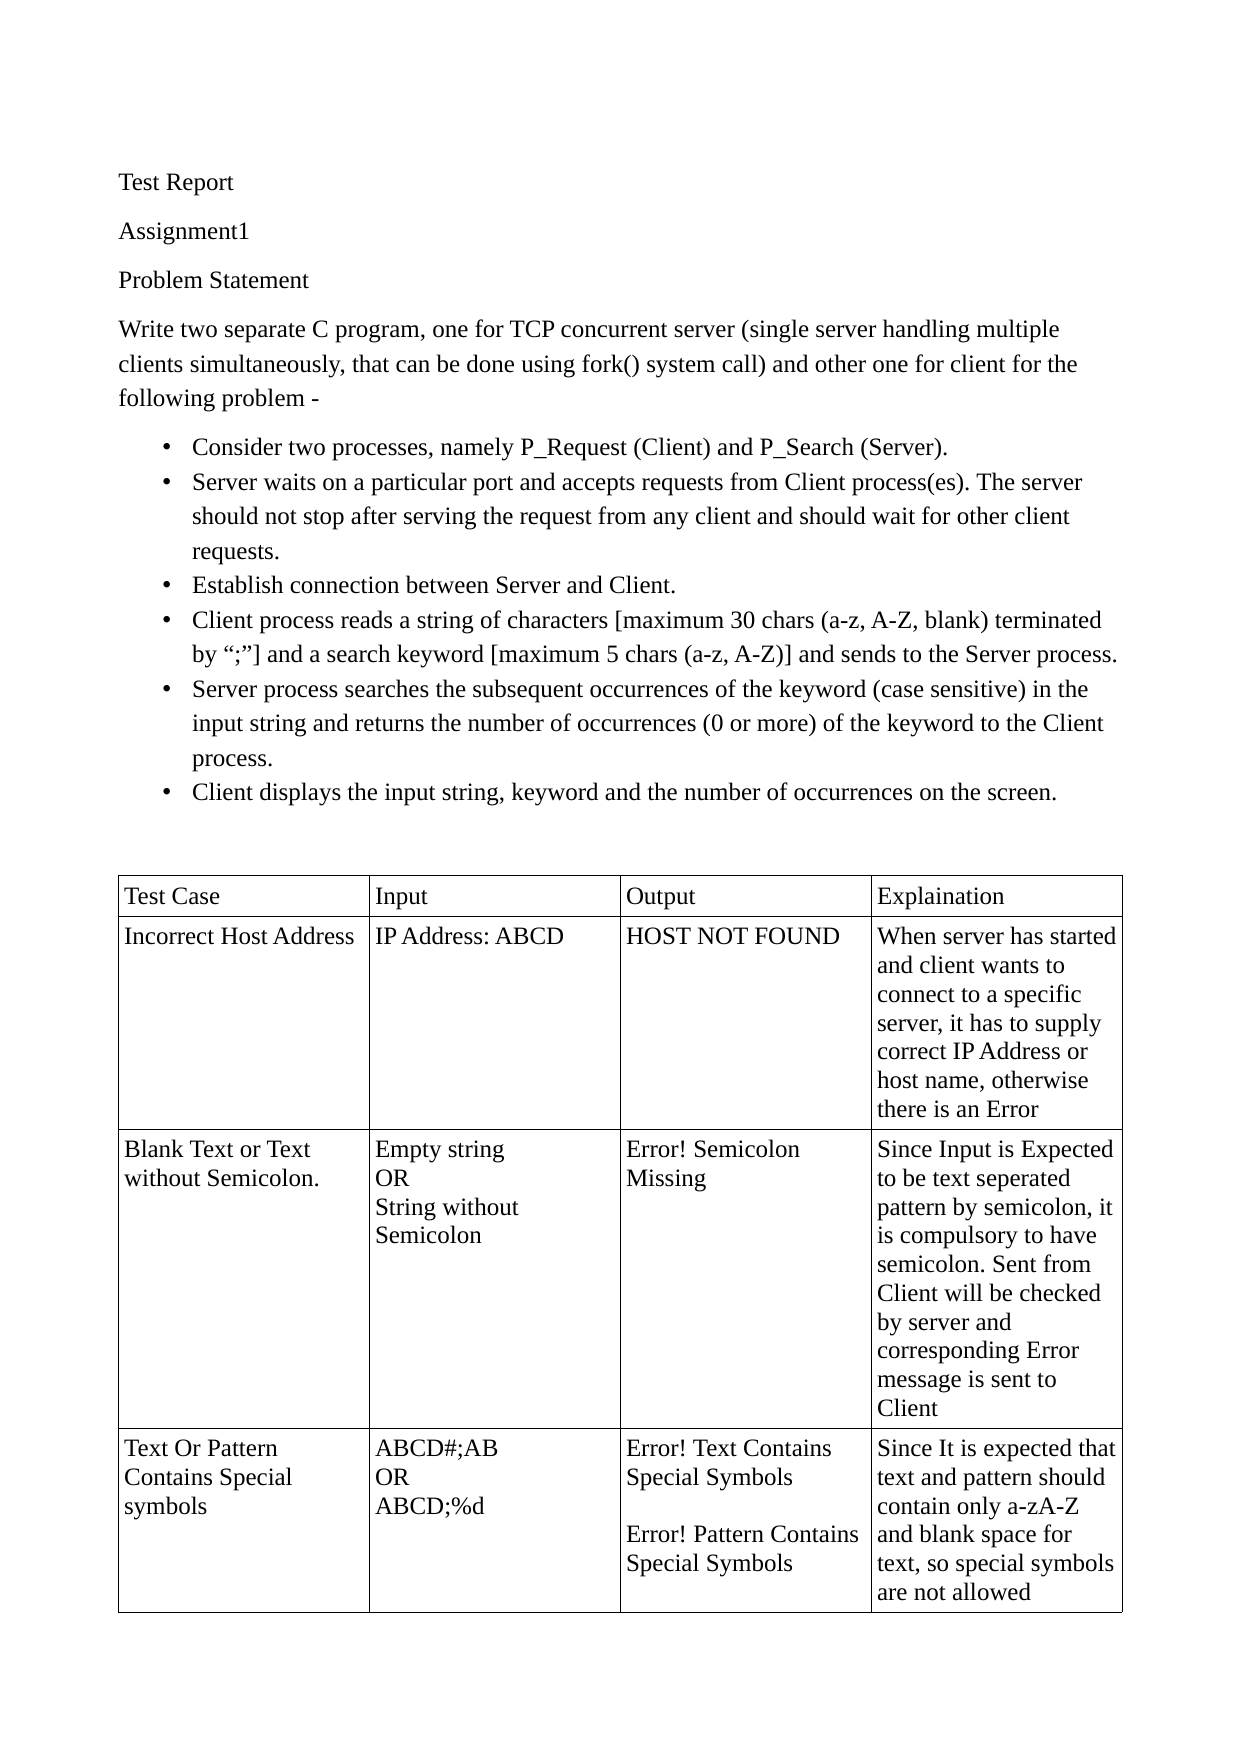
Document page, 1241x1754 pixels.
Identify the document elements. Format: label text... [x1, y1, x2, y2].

table_cell IP Address: ABCD [370, 917, 620, 1128]
table_cell Since It is expected that text and pattern should contain only a-zA-Z and blank space for text, so special symbols are not allowed [872, 1429, 1122, 1612]
table_cell Since Input is Expected to be text seperated pattern by semicolon, it is compulsory to have semicolon. Sent from Client will be checked by server and corresponding Error message is sent to Client [872, 1130, 1122, 1427]
table_header Test Case [119, 876, 369, 916]
table_header Output [621, 876, 871, 916]
table_cell When server has started and client wants to connect to a specific server, it has to supply correct IP Address or host name, otherwise there is an Error [872, 917, 1122, 1128]
table_cell Error! Semicolon Missing [621, 1130, 871, 1427]
list Client displays the input string, keyword and the number of occurrences on the screen. [162, 777, 1122, 806]
table_cell ABCD#;AB OR ABCD;%d [370, 1429, 620, 1612]
table_header Input [370, 876, 620, 916]
list Server waits on a particular port and accepts requests from Client process(es). The server should not stop after serving the request from any client and should wait for other client requests. [162, 467, 1122, 564]
table_cell Empty string OR String without Semicolon [370, 1130, 620, 1427]
text Assignment1 [118, 216, 1122, 245]
text Problem Statement [118, 265, 1122, 294]
table_cell Blank Text or Text without Semicolon. [119, 1130, 369, 1427]
table_cell Text Or Pattern Contains Special symbols [119, 1429, 369, 1612]
list Server process searches the subsequent occurrences of the keyword (case sensitive) in the input string and returns the number of occurrences (0 or more) of the keyword to the Client process. [162, 674, 1122, 771]
table_cell Incorrect Host Address [119, 917, 369, 1128]
list Consider two processes, namely P_Request (Client) and P_Search (Server). [162, 432, 1122, 461]
table_header Explaination [872, 876, 1122, 916]
text Test Report [118, 167, 1122, 196]
table_cell Error! Text Contains Special Symbols Error! Pattern Contains Special Symbols [621, 1429, 871, 1612]
text Write two separate C program, one for TCP concurrent server (single server handling multiple clients simultaneously, that can be done using fork() system call) and other one for client for the following problem - [118, 314, 1122, 412]
list Client process reads a string of characters [maximum 30 chars (a-z, A-Z, blank) terminated by “;”] and a search keyword [maximum 5 chars (a-z, A-Z)] and sends to the Server process. [162, 605, 1122, 668]
list Establish connection between Server and Client. [162, 570, 1122, 599]
table_cell HOST NOT FOUND [621, 917, 871, 1128]
